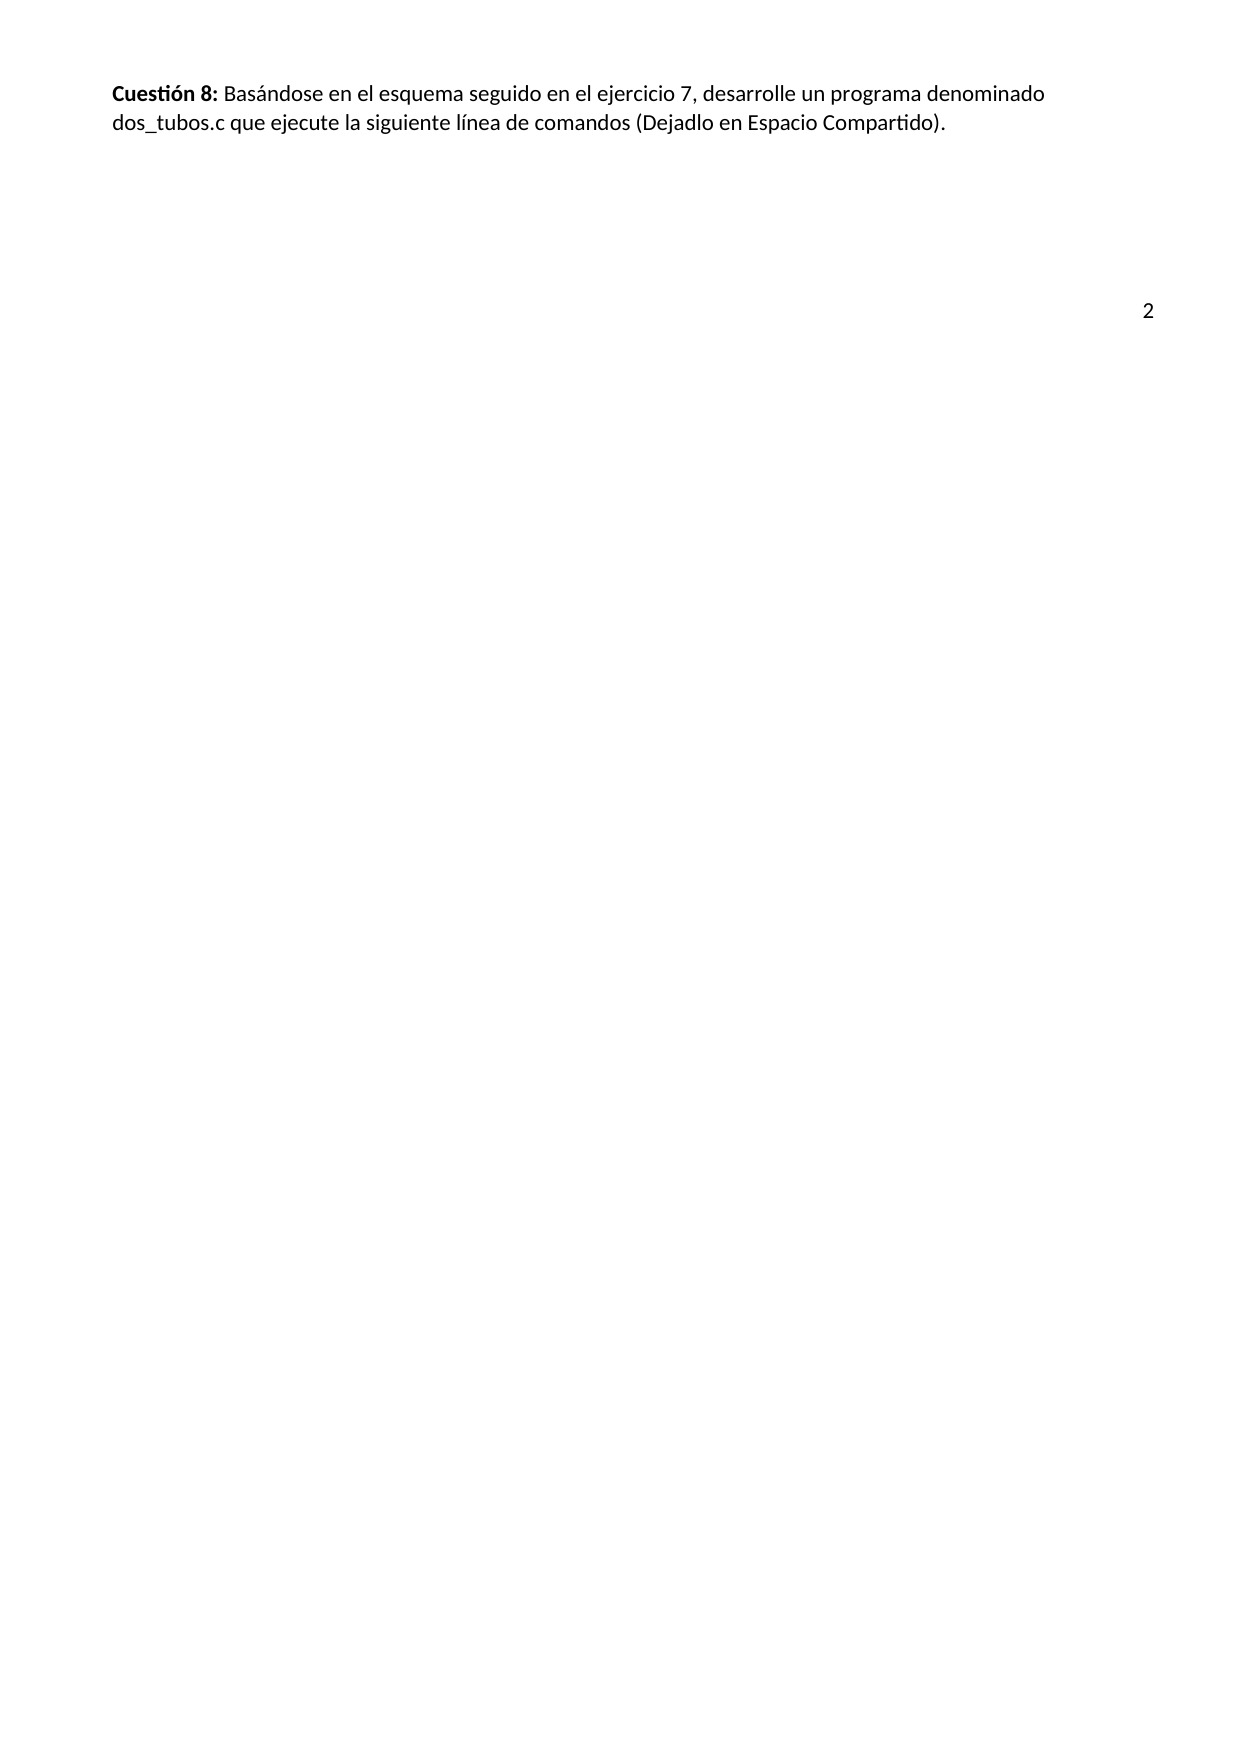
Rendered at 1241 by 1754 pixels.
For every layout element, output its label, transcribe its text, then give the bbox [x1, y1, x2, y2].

text 2 [112, 296, 1159, 324]
text Cuestión 8: Basándose en el esquema seguido en el ejercicio 7, desarrolle un programa denominado dos_tubos.c que ejecute la siguiente línea de comandos (Dejadlo en Espacio Compartido). [112, 79, 1159, 136]
